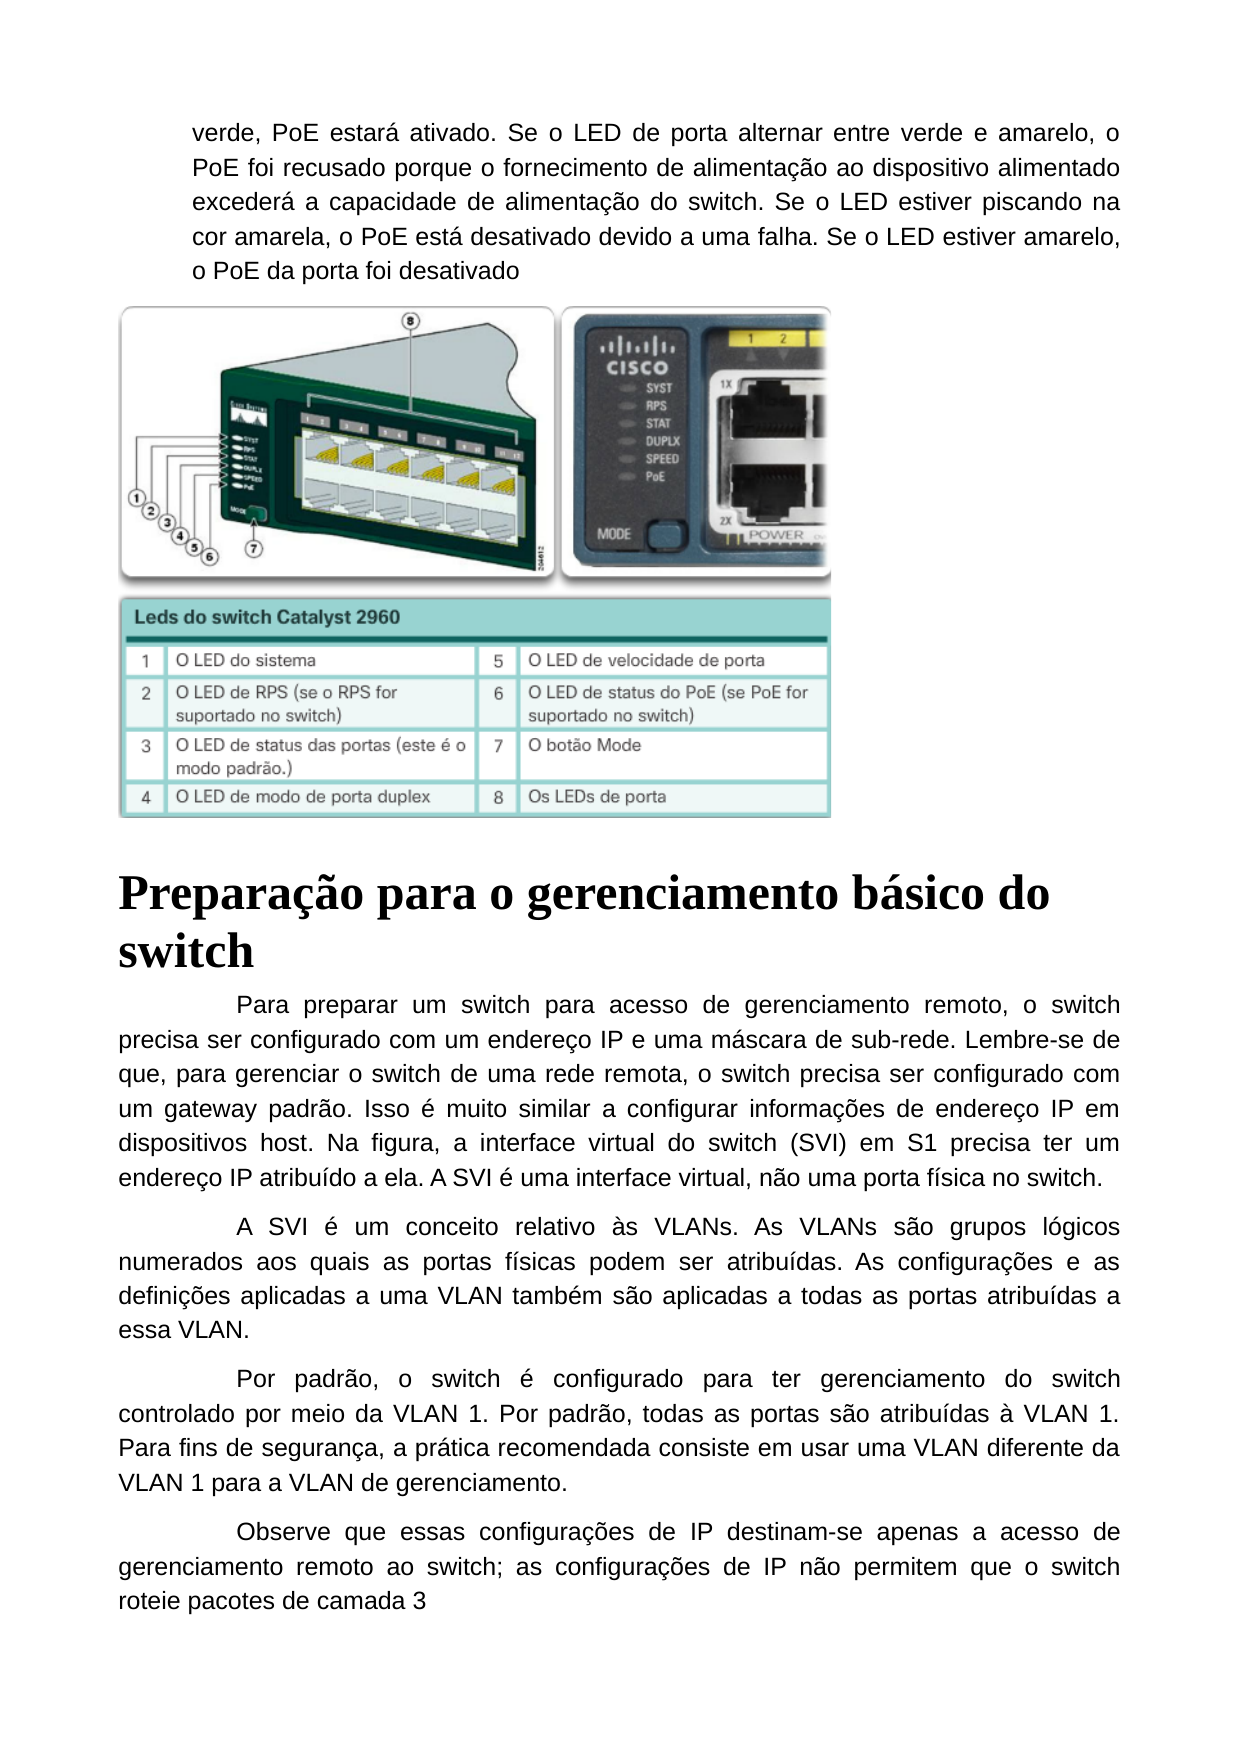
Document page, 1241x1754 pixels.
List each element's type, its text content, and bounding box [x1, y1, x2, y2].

text A SVI é um conceito relativo às VLANs. As VLANs são grupos lógicos numerados aos quais as portas físicas podem ser atribuídas. As configurações e as definições aplicadas a uma VLAN também são aplicadas a todas as portas atribuídas a essa VLAN. [118, 1212, 1122, 1344]
picture [118, 305, 832, 818]
text Para preparar um switch para acesso de gerenciamento remoto, o switch precisa ser configurado com um endereço IP e uma máscara de sub-rede. Lembre-se de que, para gerenciar o switch de uma rede remota, o switch precisa ser configurado com um gateway padrão. Isso é muito similar a configurar informações de endereço IP em dispositivos host. Na figura, a interface virtual do switch (SVI) em S1 precisa ter um endereço IP atribuído a ela. A SVI é uma interface virtual, não uma porta física no switch. [118, 991, 1122, 1192]
text Por padrão, o switch é configurado para ter gerenciamento do switch controlado por meio da VLAN 1. Por padrão, todas as portas são atribuídas à VLAN 1. Para fins de segurança, a prática recomendada consiste em usar uma VLAN diferente da VLAN 1 para a VLAN de gerenciamento. [118, 1364, 1122, 1497]
text Observe que essas configurações de IP destinam-se apenas a acesso de gerenciamento remoto ao switch; as configurações de IP não permitem que o switch roteie pacotes de camada 3 [118, 1517, 1122, 1615]
list verde, PoE estará ativado. Se o LED de porta alternar entre verde e amarelo, o PoE foi recusado porque o fornecimento de alimentação ao dispositivo alimentado excederá a capacidade de alimentação do switch. Se o LED estiver piscando na cor amarela, o PoE está desativado devido a uma falha. Se o LED estiver amarelo, o PoE da porta foi desativado [162, 118, 1122, 285]
subtitle Preparação para o gerenciamento básico do switch [118, 863, 1122, 978]
